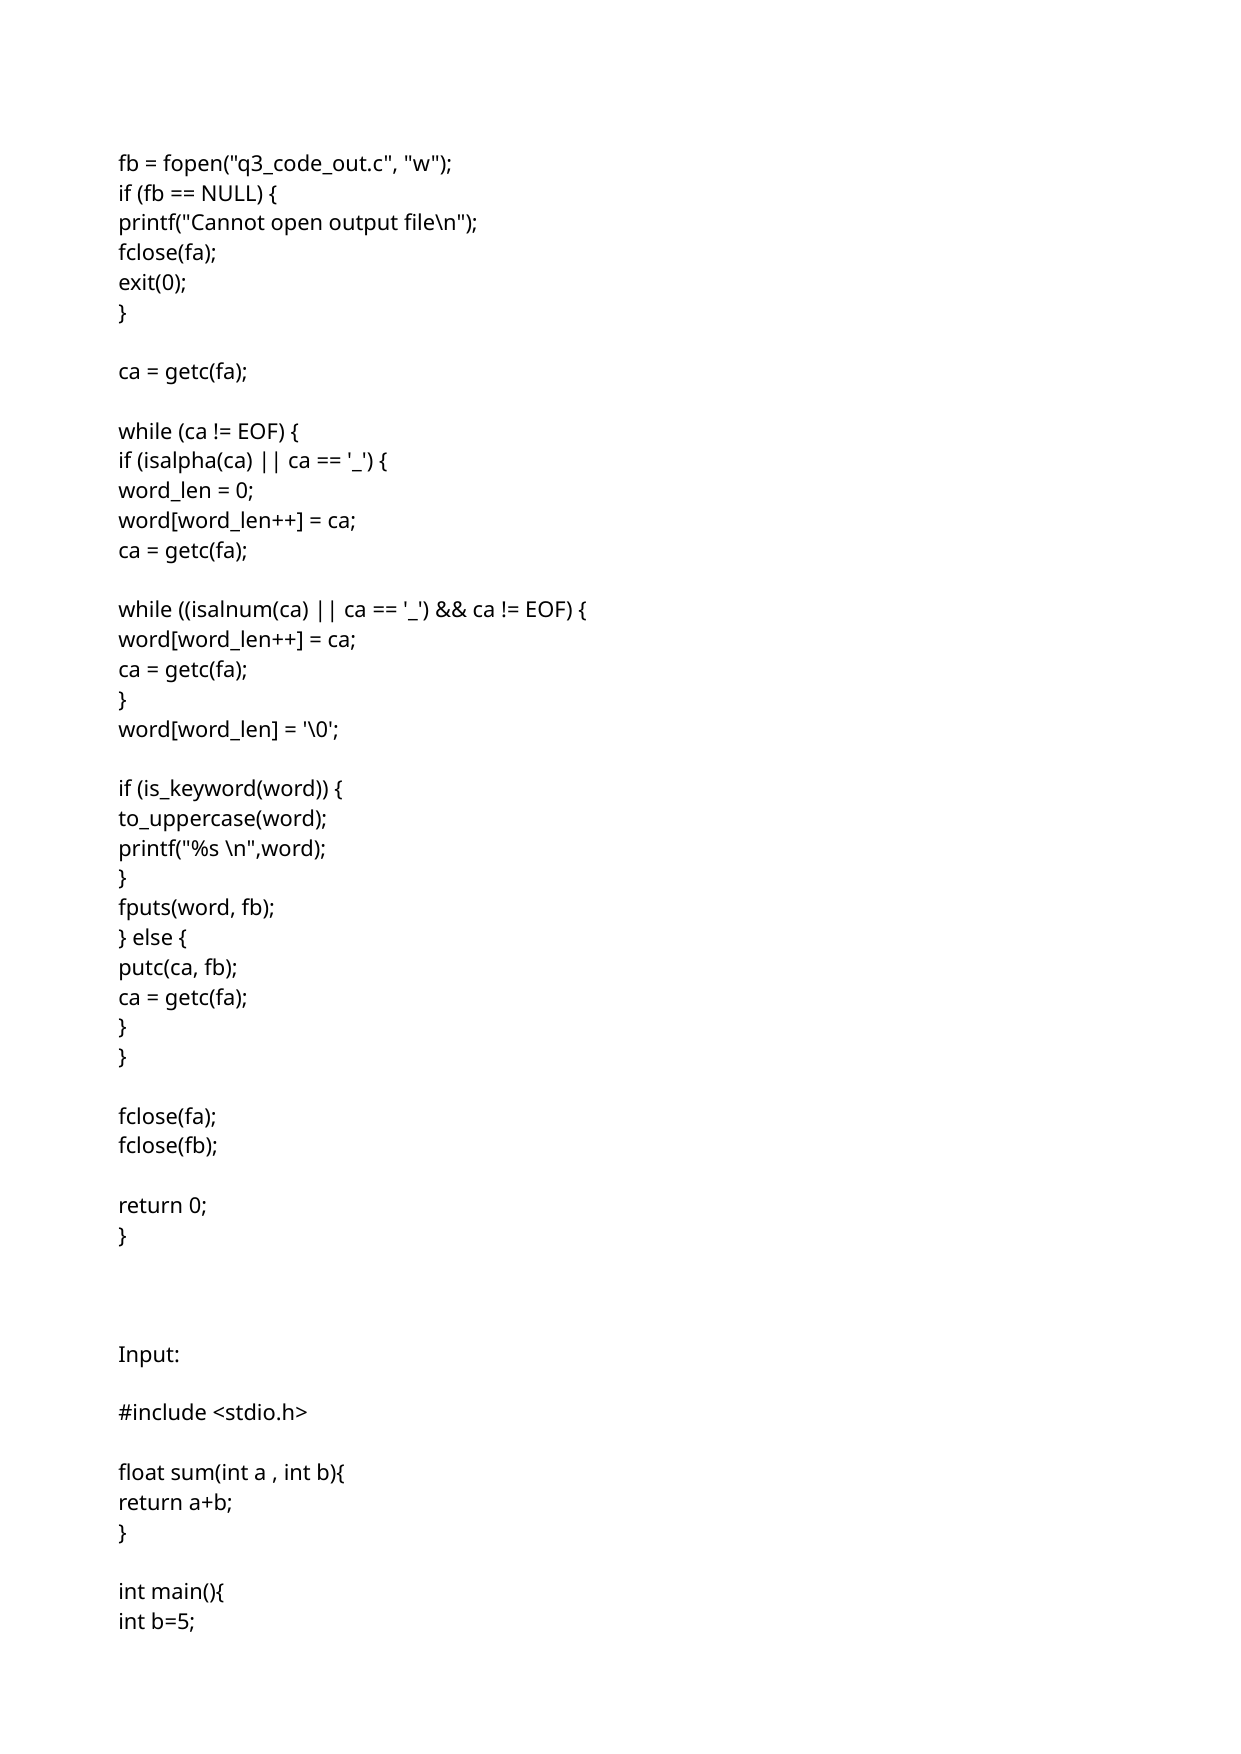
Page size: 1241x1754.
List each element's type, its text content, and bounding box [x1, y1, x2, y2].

text to_uppercase(word); [118, 803, 1122, 833]
text } [118, 1220, 1122, 1249]
text float sum(int a , int b){ [118, 1457, 1122, 1487]
text ca = getc(fa); [118, 535, 1122, 565]
text } [118, 862, 1122, 892]
text Input: [118, 1339, 1122, 1369]
text ca = getc(fa); [118, 982, 1122, 1011]
text word[word_len] = '\0'; [118, 713, 1122, 743]
text fclose(fa); [118, 237, 1122, 267]
text printf("Cannot open output file\n"); [118, 207, 1122, 237]
text } else { [118, 922, 1122, 952]
text if (fb == NULL) { [118, 178, 1122, 207]
text putc(ca, fb); [118, 952, 1122, 982]
text } [118, 1011, 1122, 1041]
text if (is_keyword(word)) { [118, 773, 1122, 803]
text printf("%s \n",word); [118, 833, 1122, 862]
text int b=5; [118, 1606, 1122, 1636]
text return a+b; [118, 1487, 1122, 1516]
text while (ca != EOF) { [118, 416, 1122, 446]
text ca = getc(fa); [118, 356, 1122, 386]
text word[word_len++] = ca; [118, 624, 1122, 654]
text } [118, 1041, 1122, 1071]
text fclose(fa); [118, 1101, 1122, 1130]
text word[word_len++] = ca; [118, 505, 1122, 535]
text } [118, 684, 1122, 713]
text fputs(word, fb); [118, 892, 1122, 922]
text fb = fopen("q3_code_out.c", "w"); [118, 148, 1122, 178]
text } [118, 1516, 1122, 1546]
text while ((isalnum(ca) || ca == '_') && ca != EOF) { [118, 594, 1122, 624]
text ca = getc(fa); [118, 654, 1122, 684]
text #include <stdio.h> [118, 1397, 1122, 1427]
text if (isalpha(ca) || ca == '_') { [118, 446, 1122, 475]
text exit(0); [118, 267, 1122, 297]
text int main(){ [118, 1576, 1122, 1606]
text fclose(fb); [118, 1130, 1122, 1160]
text return 0; [118, 1190, 1122, 1220]
text word_len = 0; [118, 475, 1122, 505]
text } [118, 297, 1122, 327]
